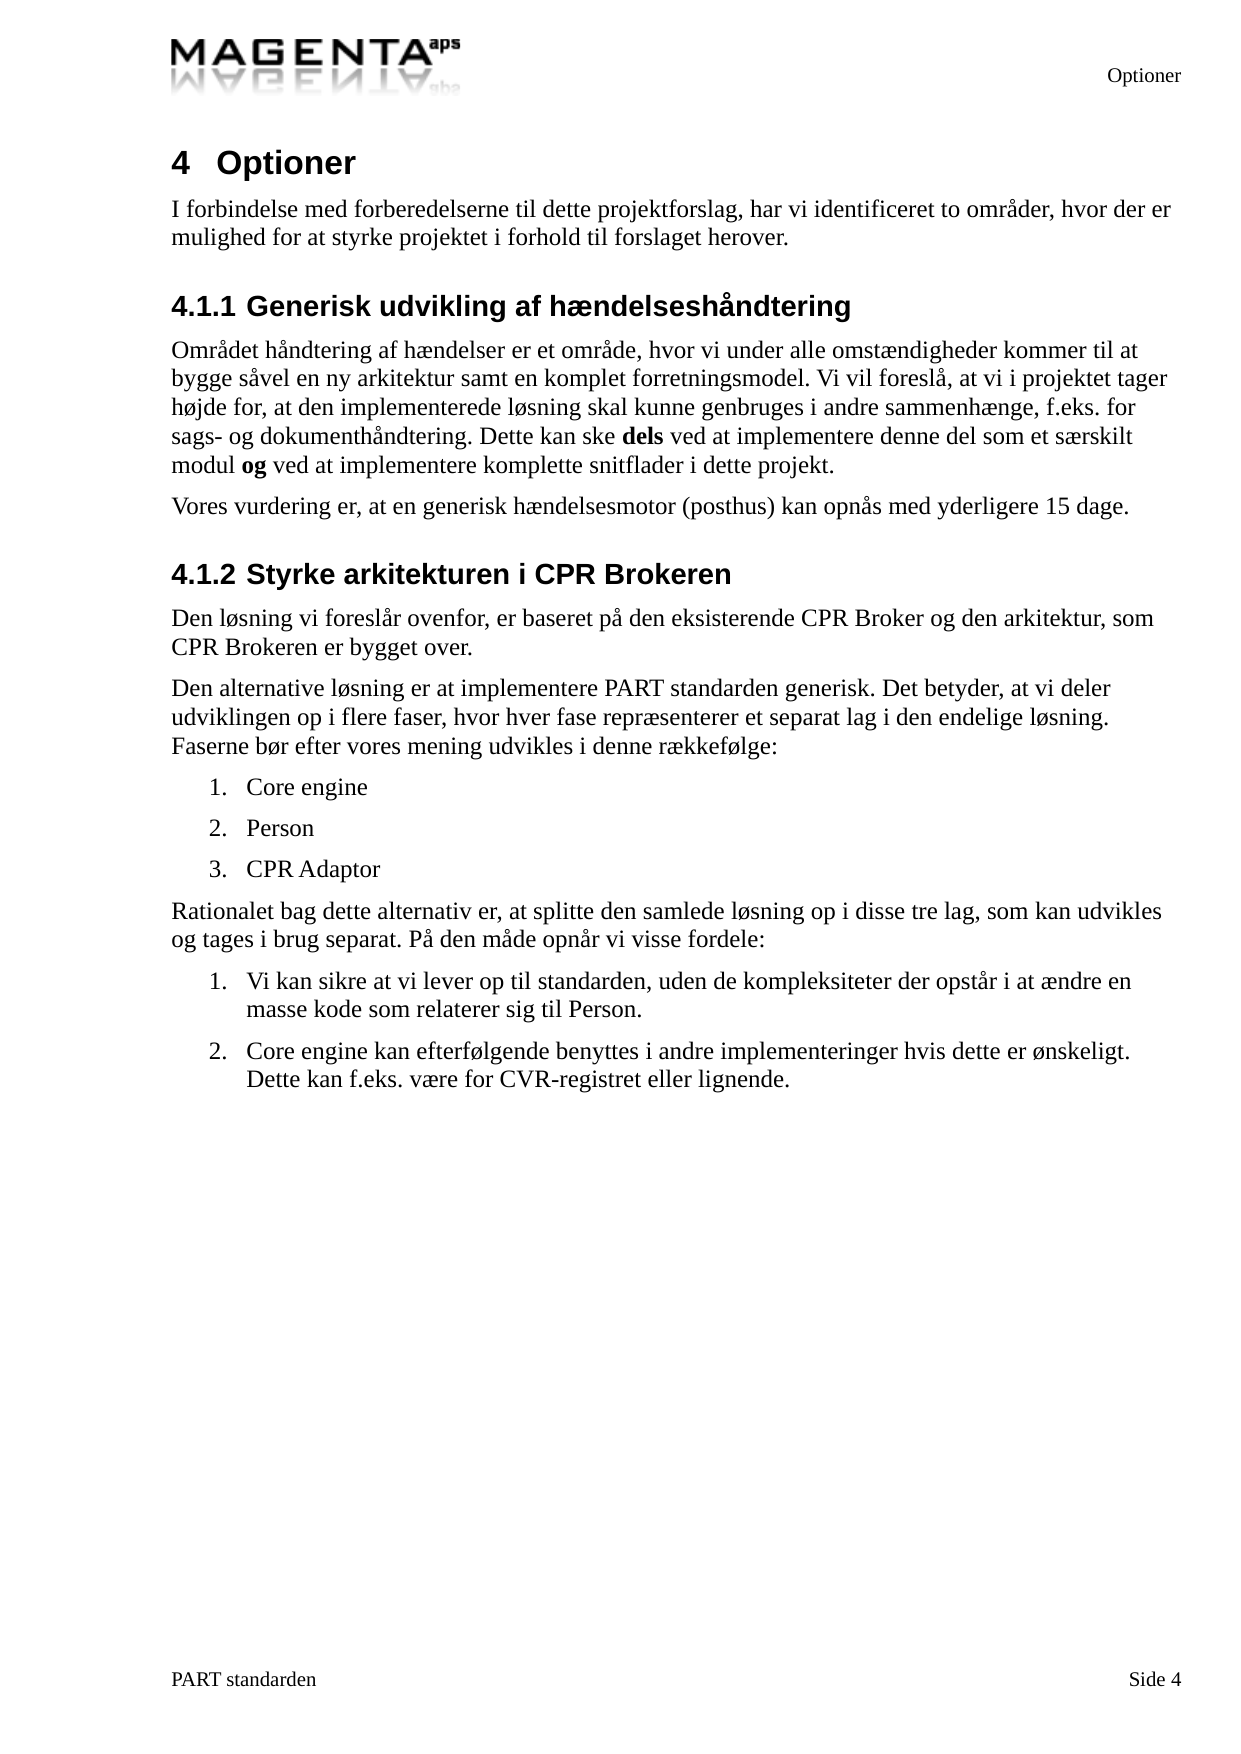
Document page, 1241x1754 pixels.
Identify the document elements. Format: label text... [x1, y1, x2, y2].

subtitle Optioner [171, 143, 1181, 181]
picture [171, 39, 461, 96]
list Core engine kan efterfølgende benyttes i andre implementeringer hvis dette er ønskeligt. Dette kan f.eks. være for CVR-registret eller lignende. [209, 1036, 1181, 1093]
text Rationalet bag dette alternativ er, at splitte den samlede løsning op i disse tre lag, som kan udvikles og tages i brug separat. På den måde opnår vi visse fordele: [171, 896, 1181, 953]
text Området håndtering af hændelser er et område, hvor vi under alle omstændigheder kommer til at bygge såvel en ny arkitektur samt en komplet forretningsmodel. Vi vil foreslå, at vi i projektet tager højde for, at den implementerede løsning skal kunne genbruges i andre sammenhænge, f.eks. for sags- og dokumenthåndtering. Dette kan ske dels ved at implementere denne del som et særskilt modul og ved at implementere komplette snitflader i dette projekt. [171, 335, 1181, 478]
text Den løsning vi foreslår ovenfor, er baseret på den eksisterende CPR Broker og den arkitektur, som CPR Brokeren er bygget over. [171, 603, 1181, 661]
text Den alternative løsning er at implementere PART standarden generisk. Det betyder, at vi deler udviklingen op i flere faser, hvor hver fase repræsenterer et separat lag i den endelige løsning. Faserne bør efter vores mening udvikles i denne rækkefølge: [171, 673, 1181, 759]
list Core engine [209, 772, 1181, 801]
list CPR Adaptor [209, 854, 1181, 883]
subtitle Generisk udvikling af hændelseshåndtering [171, 289, 1181, 322]
list Person [209, 813, 1181, 842]
list Vi kan sikre at vi lever op til standarden, uden de kompleksiteter der opstår i at ændre en masse kode som relaterer sig til Person. [209, 966, 1181, 1023]
text I forbindelse med forberedelserne til dette projektforslag, har vi identificeret to områder, hvor der er mulighed for at styrke projektet i forhold til forslaget herover. [171, 194, 1181, 251]
subtitle Styrke arkitekturen i CPR Brokeren [171, 557, 1181, 591]
text Vores vurdering er, at en generisk hændelsesmotor (posthus) kan opnås med yderligere 15 dage. [171, 491, 1181, 520]
